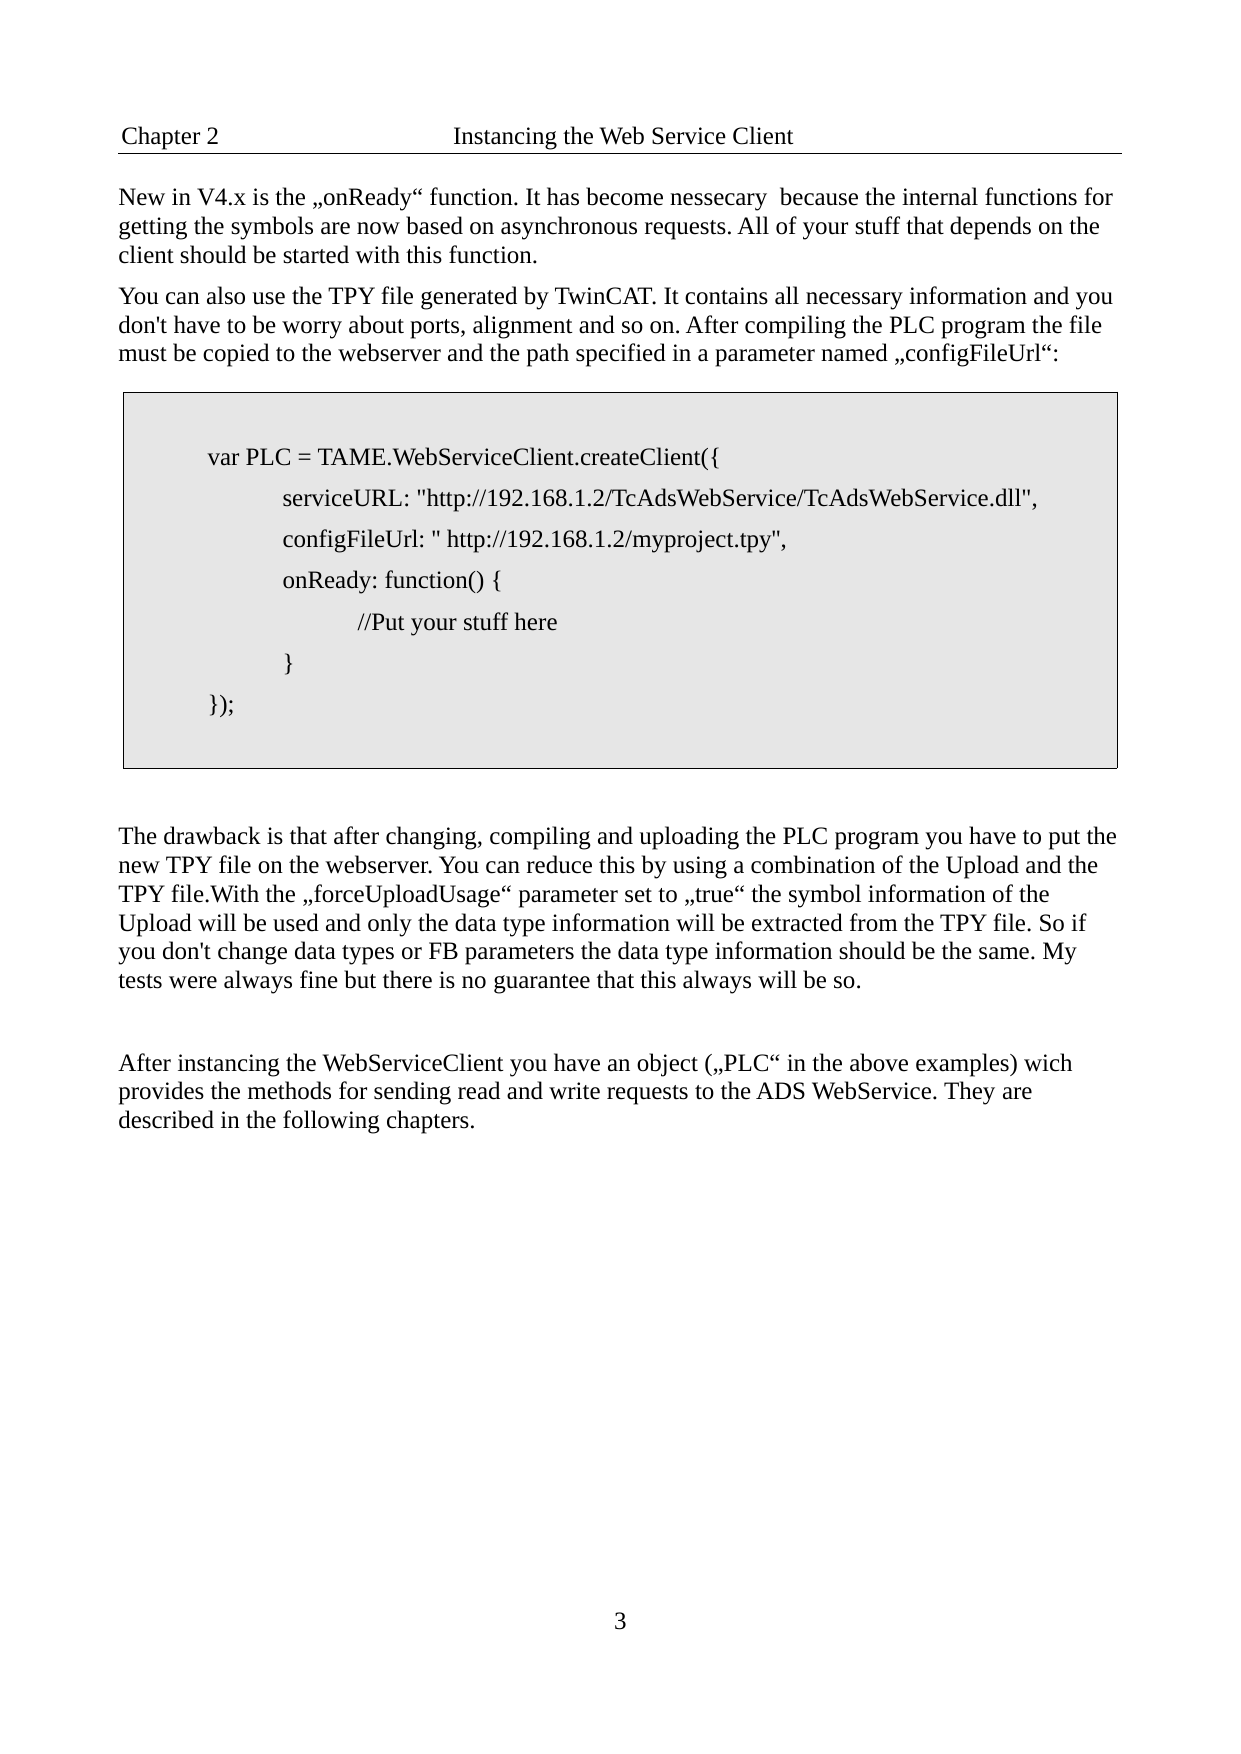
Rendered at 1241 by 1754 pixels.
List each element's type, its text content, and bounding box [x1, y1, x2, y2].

text onReady: function() { [132, 566, 1108, 594]
text var PLC = TAME.WebServiceClient.createClient({ [132, 442, 1108, 471]
text New in V4.x is the „onReady“ function. It has become nessecary because the internal functions for getting the symbols are now based on asynchronous requests. All of your stuff that depends on the client should be started with this function. [118, 182, 1122, 268]
text The drawback is that after changing, compiling and uploading the PLC program you have to put the new TPY file on the webserver. You can reduce this by using a combination of the Upload and the TPY file.With the „forceUploadUsage“ parameter set to „true“ the symbol information of the Upload will be used and only the data type information will be extracted from the TPY file. So if you don't change data types or FB parameters the data type information should be the same. My tests were always fine but there is no guarantee that this always will be so. [118, 821, 1122, 994]
text serviceURL: "http://192.168.1.2/TcAdsWebService/TcAdsWebService.dll", [132, 483, 1108, 512]
text After instancing the WebServiceClient you have an object („PLC“ in the above examples) wich provides the methods for sending read and write requests to the ADS WebService. They are described in the following chapters. [118, 1048, 1122, 1134]
text } [132, 648, 1108, 677]
text configFileUrl: '' http://192.168.1.2/myproject.tpy'', [132, 524, 1108, 553]
text //Put your stuff here [132, 607, 1108, 636]
text You can also use the TPY file generated by TwinCAT. It contains all necessary information and you don't have to be worry about ports, alignment and so on. After compiling the PLC program the file must be copied to the webserver and the path specified in a parameter named „configFileUrl“: [118, 281, 1122, 367]
text }); [132, 689, 1108, 718]
